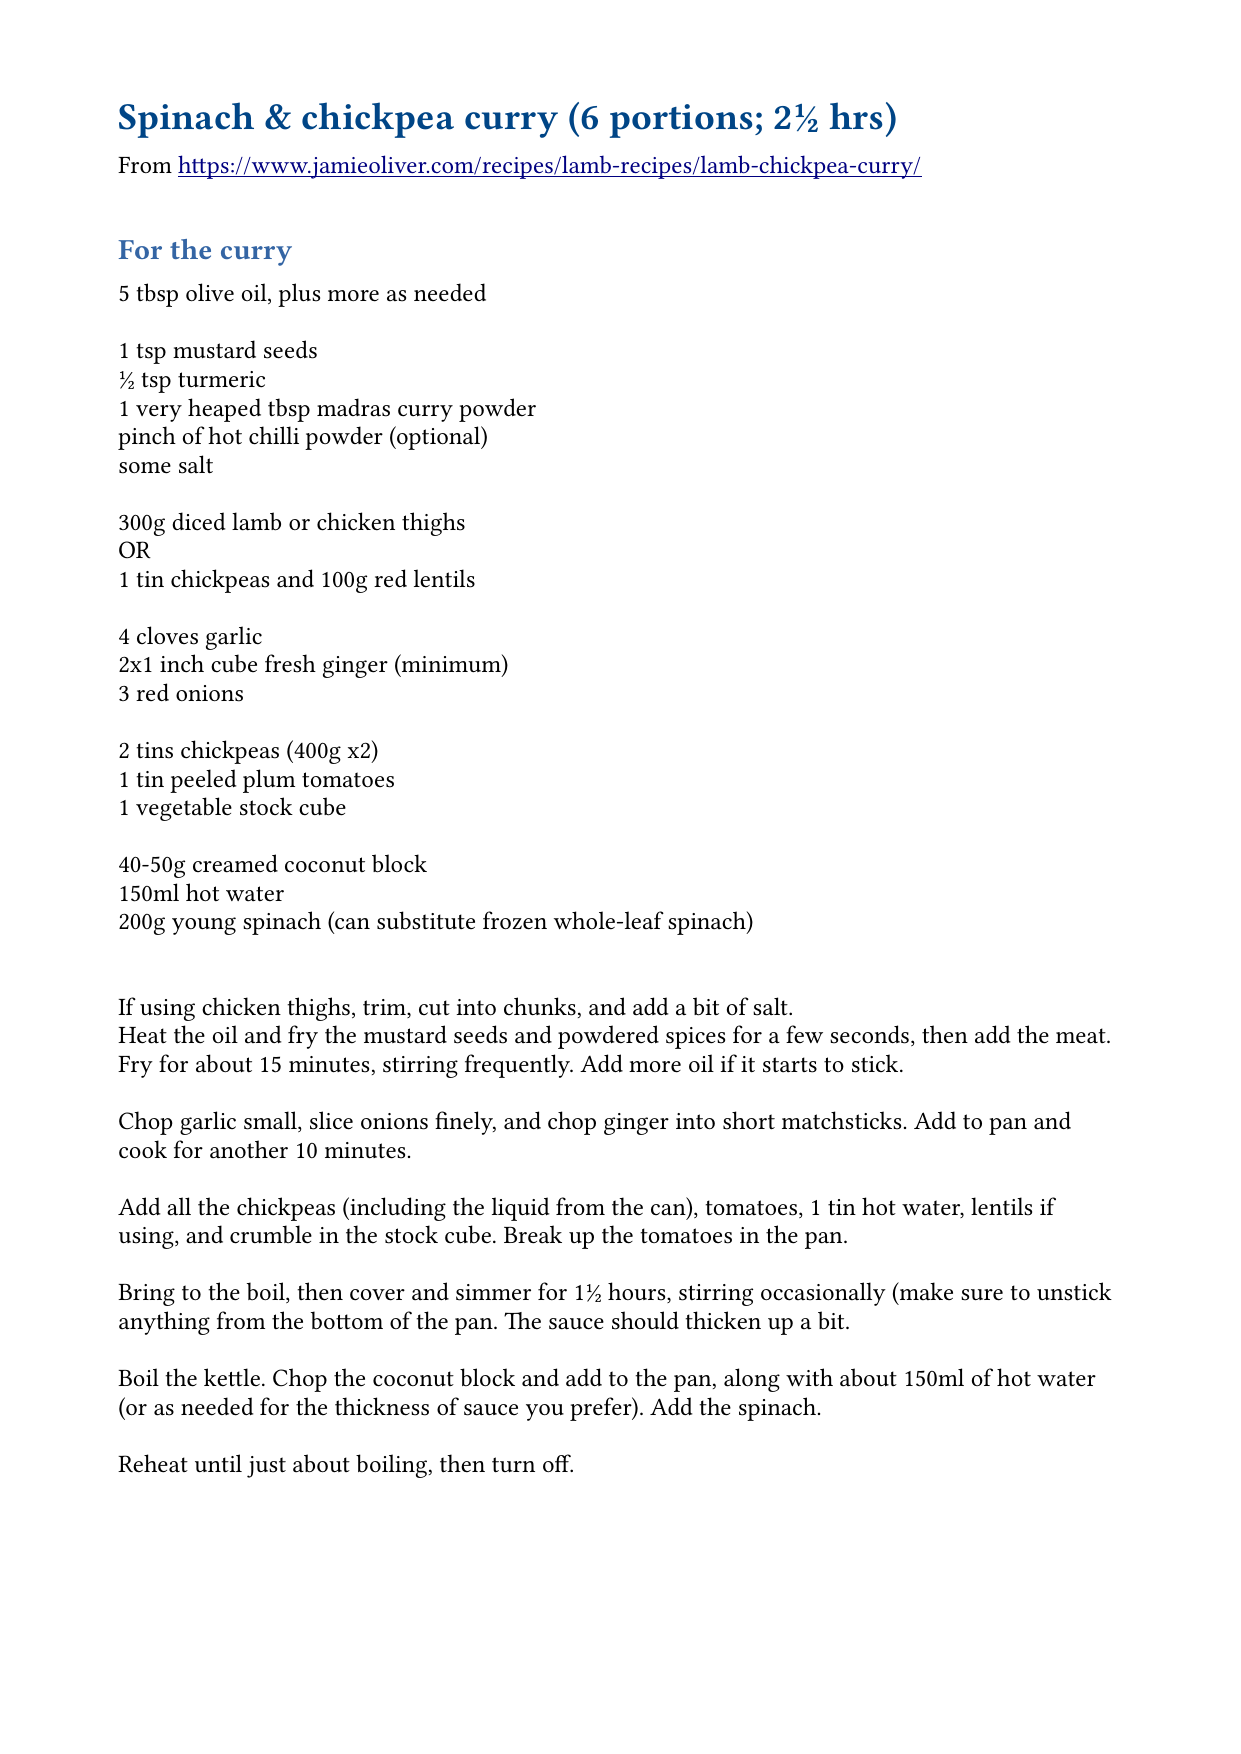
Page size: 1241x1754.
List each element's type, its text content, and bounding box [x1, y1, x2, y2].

text 2 tins chickpeas (400g x2) [118, 736, 1122, 764]
text 150ml hot water [118, 879, 1122, 907]
text If using chicken thighs, trim, cut into chunks, and add a bit of salt. [118, 993, 1122, 1021]
text pinch of hot chilli powder (optional) [118, 422, 1122, 451]
text Reheat until just about boiling, then turn off. [118, 1450, 1122, 1478]
text Boil the kettle. Chop the coconut block and add to the pan, along with about 150ml of hot water (or as needed for the thickness of sauce you prefer). Add the spinach. [118, 1364, 1122, 1421]
text Heat the oil and fry the mustard seeds and powdered spices for a few seconds, then add the meat. [118, 1021, 1122, 1050]
text 200g young spinach (can substitute frozen whole-leaf spinach) [118, 907, 1122, 936]
text 1 tin chickpeas and 100g red lentils [118, 565, 1122, 593]
text 300g diced lamb or chicken thighs [118, 508, 1122, 536]
text Bring to the boil, then cover and simmer for 1½ hours, stirring occasionally (make sure to unstick anything from the bottom of the pan. The sauce should thicken up a bit. [118, 1278, 1122, 1335]
text 1 tsp mustard seeds [118, 336, 1122, 365]
text Chop garlic small, slice onions finely, and chop ginger into short matchsticks. Add to pan and cook for another 10 minutes. [118, 1107, 1122, 1164]
text 1 tin peeled plum tomatoes [118, 764, 1122, 793]
text 3 red onions [118, 679, 1122, 707]
text 5 tbsp olive oil, plus more as needed [118, 279, 1122, 308]
text 4 cloves garlic [118, 622, 1122, 650]
text 40-50g creamed coconut block [118, 850, 1122, 879]
text some salt [118, 451, 1122, 479]
text From https://www.jamieoliver.com/recipes/lamb-recipes/lamb-chickpea-curry/ [118, 152, 1122, 180]
text 2x1 inch cube fresh ginger (minimum) [118, 650, 1122, 679]
text OR [118, 536, 1122, 565]
subtitle For the curry [118, 234, 1122, 267]
text ½ tsp turmeric [118, 365, 1122, 393]
subtitle Spinach & chickpea curry (6 portions; 2½ hrs) [118, 96, 1122, 139]
text 1 vegetable stock cube [118, 793, 1122, 822]
text 1 very heaped tbsp madras curry powder [118, 393, 1122, 422]
text Add all the chickpeas (including the liquid from the can), tomatoes, 1 tin hot water, lentils if using, and crumble in the stock cube. Break up the tomatoes in the pan. [118, 1193, 1122, 1250]
text Fry for about 15 minutes, stirring frequently. Add more oil if it starts to stick. [118, 1050, 1122, 1078]
